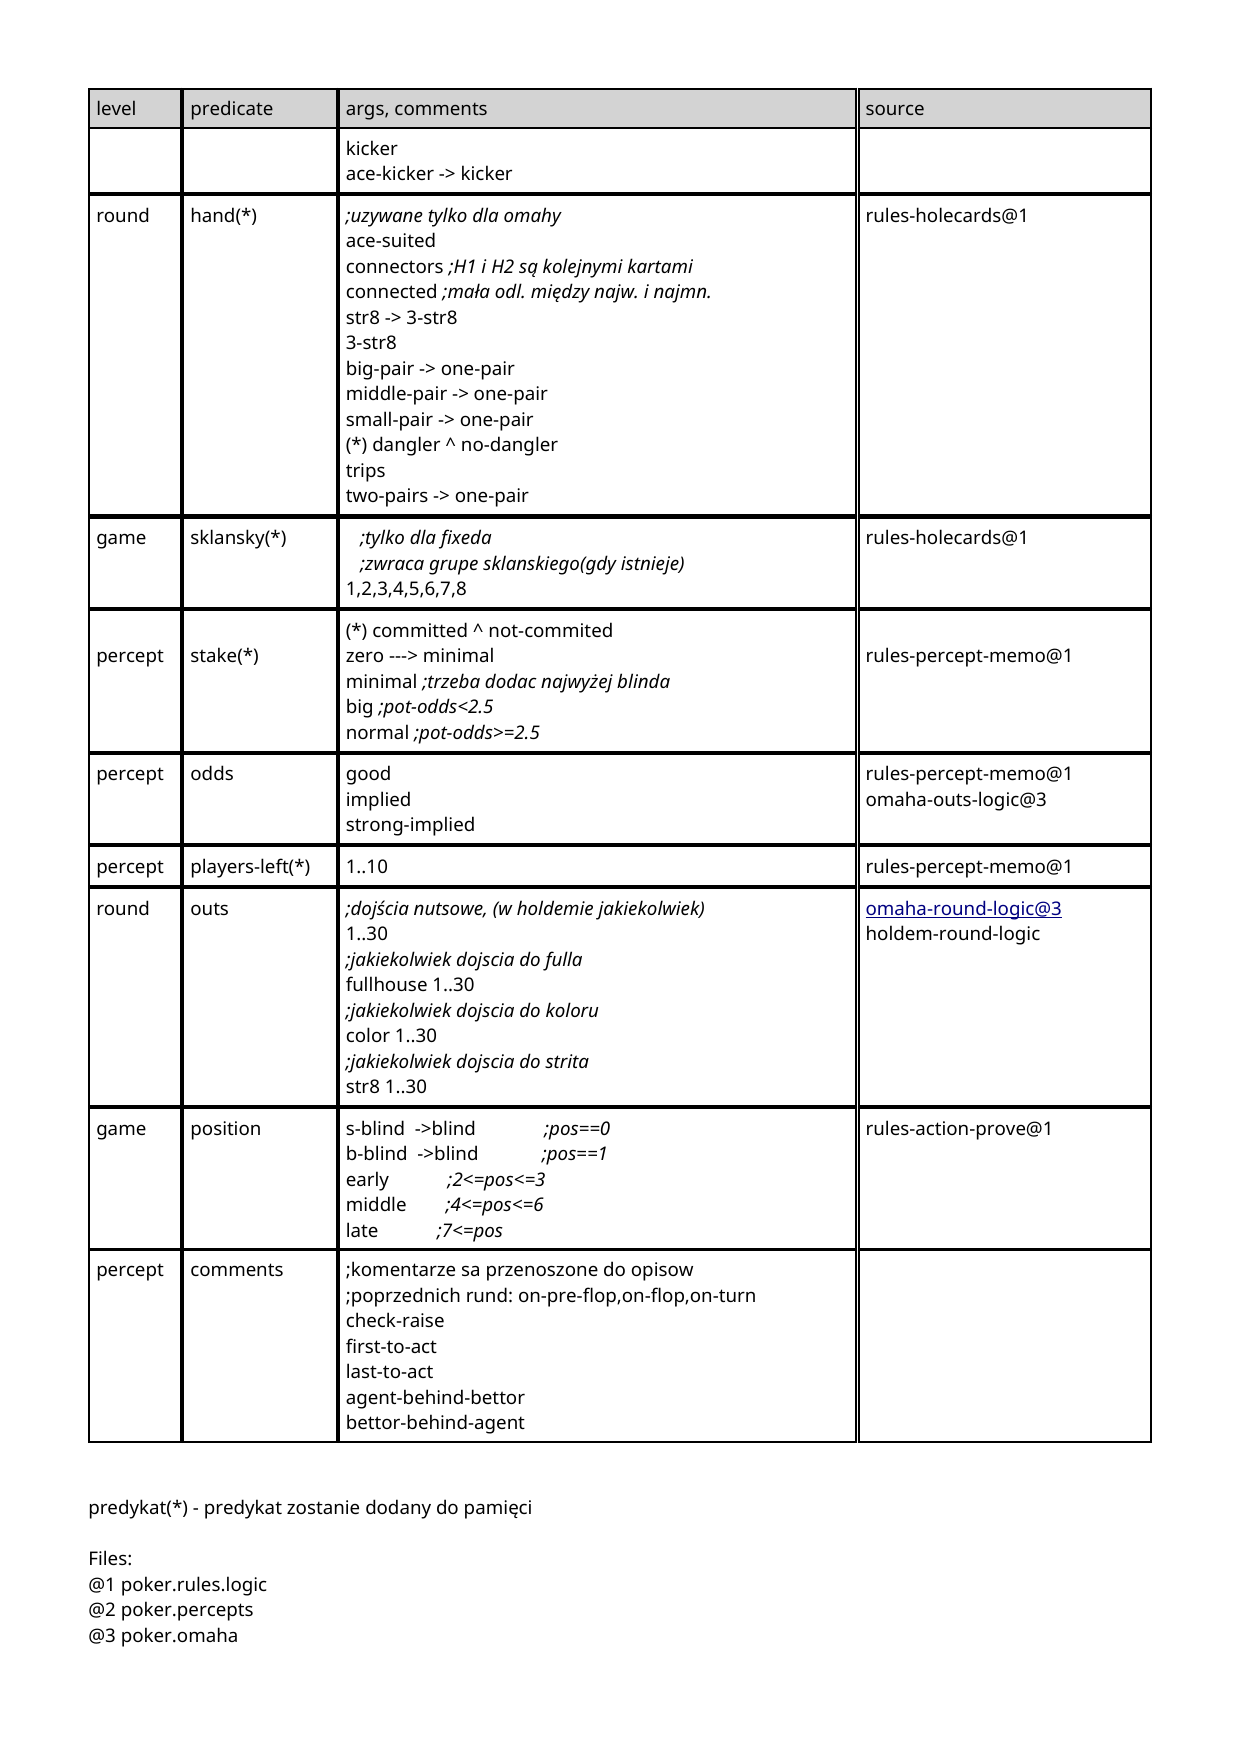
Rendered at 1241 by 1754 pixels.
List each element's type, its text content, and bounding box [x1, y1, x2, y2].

table_cell ;uzywane tylko dla omahy ace-suited connectors ;H1 i H2 są kolejnymi kartami connected ;mała odl. między najw. i najmn. str8 -> 3-str8 3-str8 big-pair -> one-pair middle-pair -> one-pair small-pair -> one-pair (*) dangler ^ no-dangler trips two-pairs -> one-pair [340, 196, 855, 514]
table_cell [184, 129, 336, 192]
table_cell rules-action-prove@1 [860, 1109, 1150, 1248]
text @1 poker.rules.logic [88, 1571, 1152, 1596]
table_header level [90, 90, 180, 127]
table_header source [860, 90, 1150, 127]
text @3 poker.omaha [88, 1622, 1152, 1647]
text @2 poker.percepts [88, 1596, 1152, 1622]
table_cell rules-holecards@1 [860, 196, 1150, 514]
table_header predicate [184, 90, 336, 127]
table_cell rules-percept-memo@1 [860, 847, 1150, 885]
table_cell good implied strong-implied [340, 755, 855, 843]
table_cell omaha-round-logic@3 holdem-round-logic [860, 889, 1150, 1105]
table_cell percept [90, 755, 180, 843]
table_cell rules-percept-memo@1 omaha-outs-logic@3 [860, 755, 1150, 843]
table_cell rules-percept-memo@1 [860, 611, 1150, 751]
table_cell rules-holecards@1 [860, 519, 1150, 607]
table_cell game [90, 519, 180, 607]
table_cell hand(*) [184, 196, 336, 514]
text predykat(*) - predykat zostanie dodany do pamięci [88, 1494, 1152, 1520]
table_cell round [90, 889, 180, 1105]
table_cell sklansky(*) [184, 519, 336, 607]
table_cell s-blind ->blind ;pos==0 b-blind ->blind ;pos==1 early ;2<=pos<=3 middle ;4<=pos<=6 late ;7<=pos [340, 1109, 855, 1248]
table_cell outs [184, 889, 336, 1105]
table_cell stake(*) [184, 611, 336, 751]
table_cell (*) committed ^ not-commited zero ---> minimal minimal ;trzeba dodac najwyżej blinda big ;pot-odds<2.5 normal ;pot-odds>=2.5 [340, 611, 855, 751]
table_cell percept [90, 1251, 180, 1441]
table_cell position [184, 1109, 336, 1248]
table_cell ;dojścia nutsowe, (w holdemie jakiekolwiek) 1..30 ;jakiekolwiek dojscia do fulla fullhouse 1..30 ;jakiekolwiek dojscia do koloru color 1..30 ;jakiekolwiek dojscia do strita str8 1..30 [340, 889, 855, 1105]
table_cell [90, 129, 180, 192]
table_header args, comments [340, 90, 855, 127]
table_cell [860, 129, 1150, 192]
table_cell round [90, 196, 180, 514]
table_cell comments [184, 1251, 336, 1441]
table_cell [860, 1251, 1150, 1441]
table_cell percept [90, 611, 180, 751]
table_cell percept [90, 847, 180, 885]
table_cell kicker ace-kicker -> kicker [340, 129, 855, 192]
table_cell odds [184, 755, 336, 843]
text Files: [88, 1545, 1152, 1571]
table_cell 1..10 [340, 847, 855, 885]
table_cell players-left(*) [184, 847, 336, 885]
table_cell ;tylko dla fixeda ;zwraca grupe sklanskiego(gdy istnieje) 1,2,3,4,5,6,7,8 [340, 519, 855, 607]
table_cell ;komentarze sa przenoszone do opisow ;poprzednich rund: on-pre-flop,on-flop,on-turn check-raise first-to-act last-to-act agent-behind-bettor bettor-behind-agent [340, 1251, 855, 1441]
table_cell game [90, 1109, 180, 1248]
